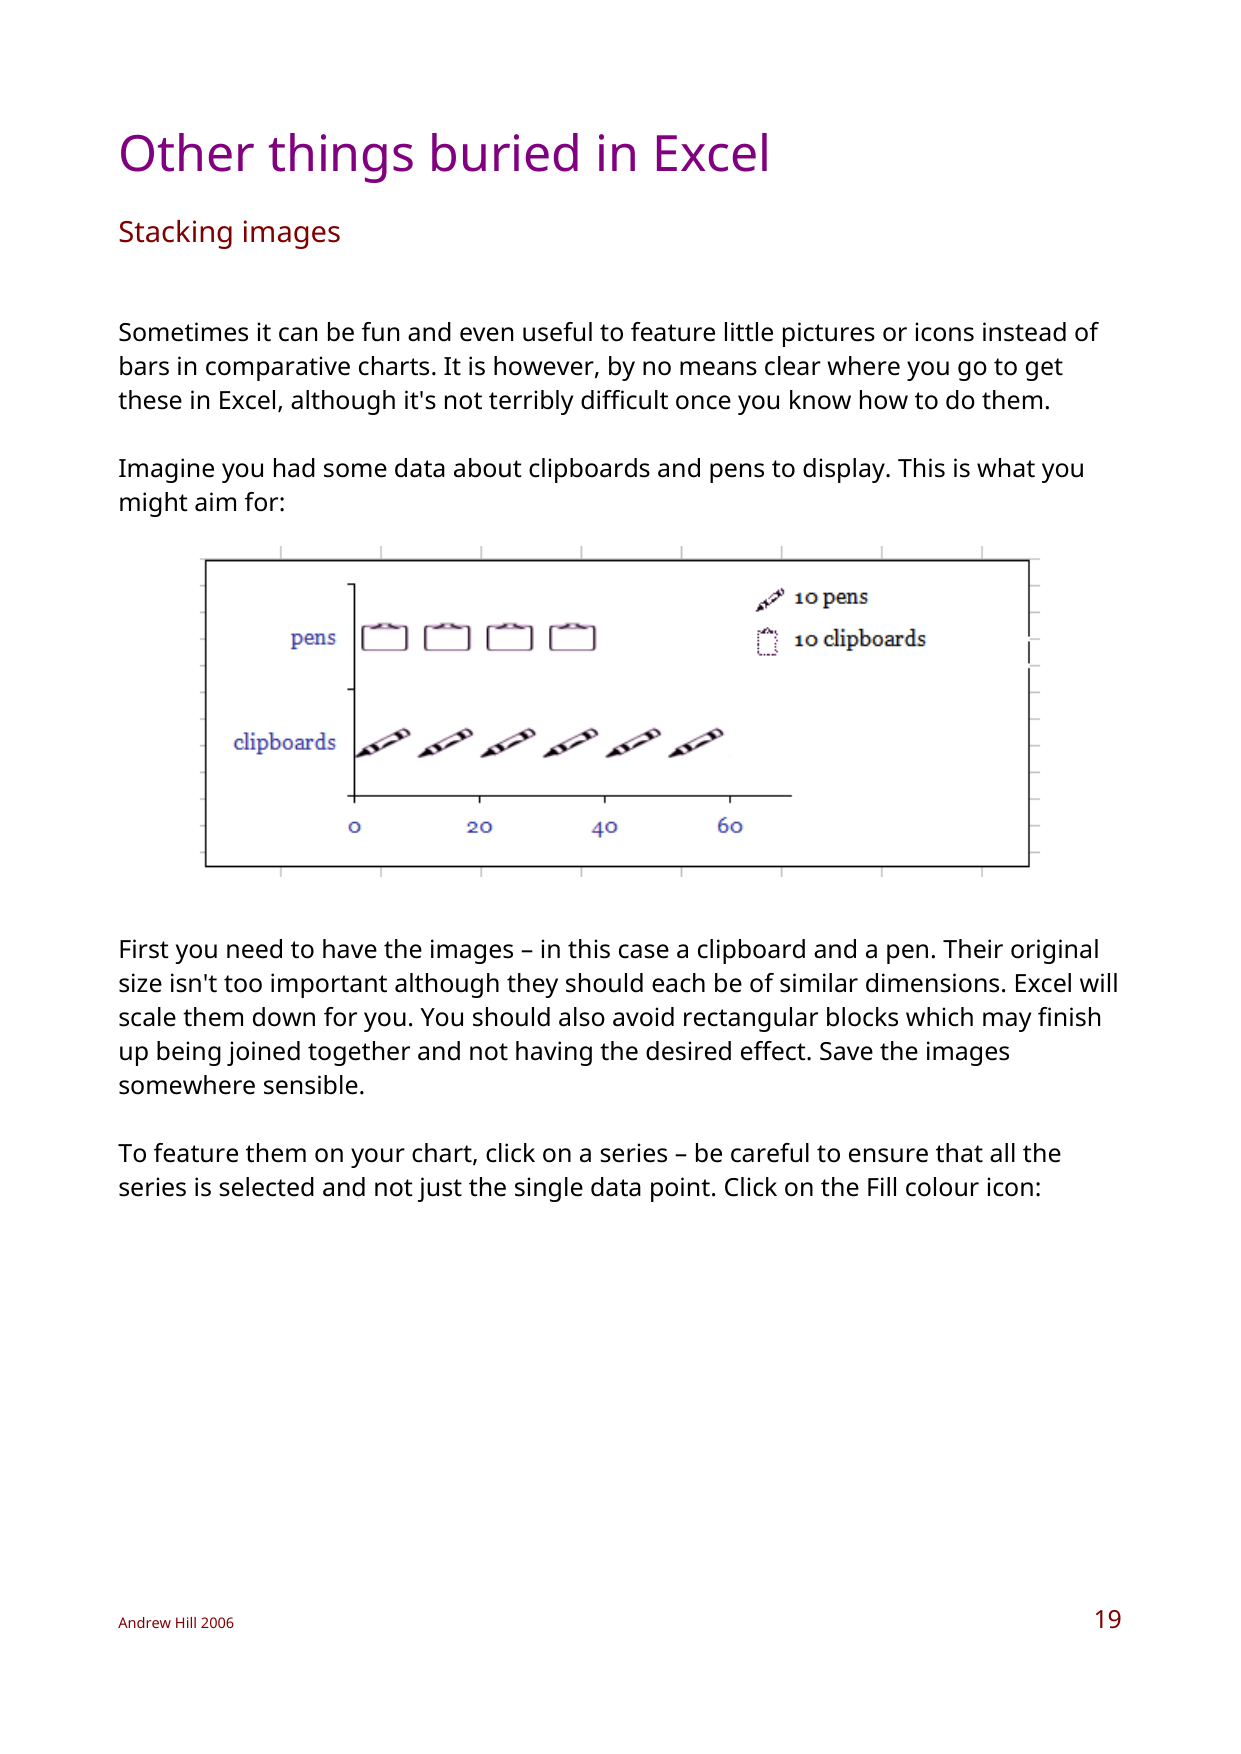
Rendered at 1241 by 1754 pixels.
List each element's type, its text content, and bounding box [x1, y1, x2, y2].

text To feature them on your chart, click on a series – be careful to ensure that all the series is selected and not just the single data point. Click on the Fill colour icon: [118, 1136, 1122, 1204]
text Imagine you had some data about clipboards and pens to display. This is what you might aim for: [118, 451, 1122, 519]
text First you need to have the images – in this case a clipboard and a pen. Their original size isn't too important although they should each be of similar dimensions. Excel will scale them down for you. You should also avoid rectangular blocks which may finish up being joined together and not having the desired effect. Save the images somewhere sensible. [118, 932, 1122, 1102]
text Stacking images [118, 211, 1122, 251]
text Sometimes it can be fun and even useful to feature little pictures or icons instead of bars in comparative charts. It is however, by no means clear where you go to get these in Excel, although it's not terribly difficult once you know how to do them. [118, 314, 1122, 417]
text Other things buried in Excel [118, 118, 1122, 186]
picture [199, 546, 1041, 877]
